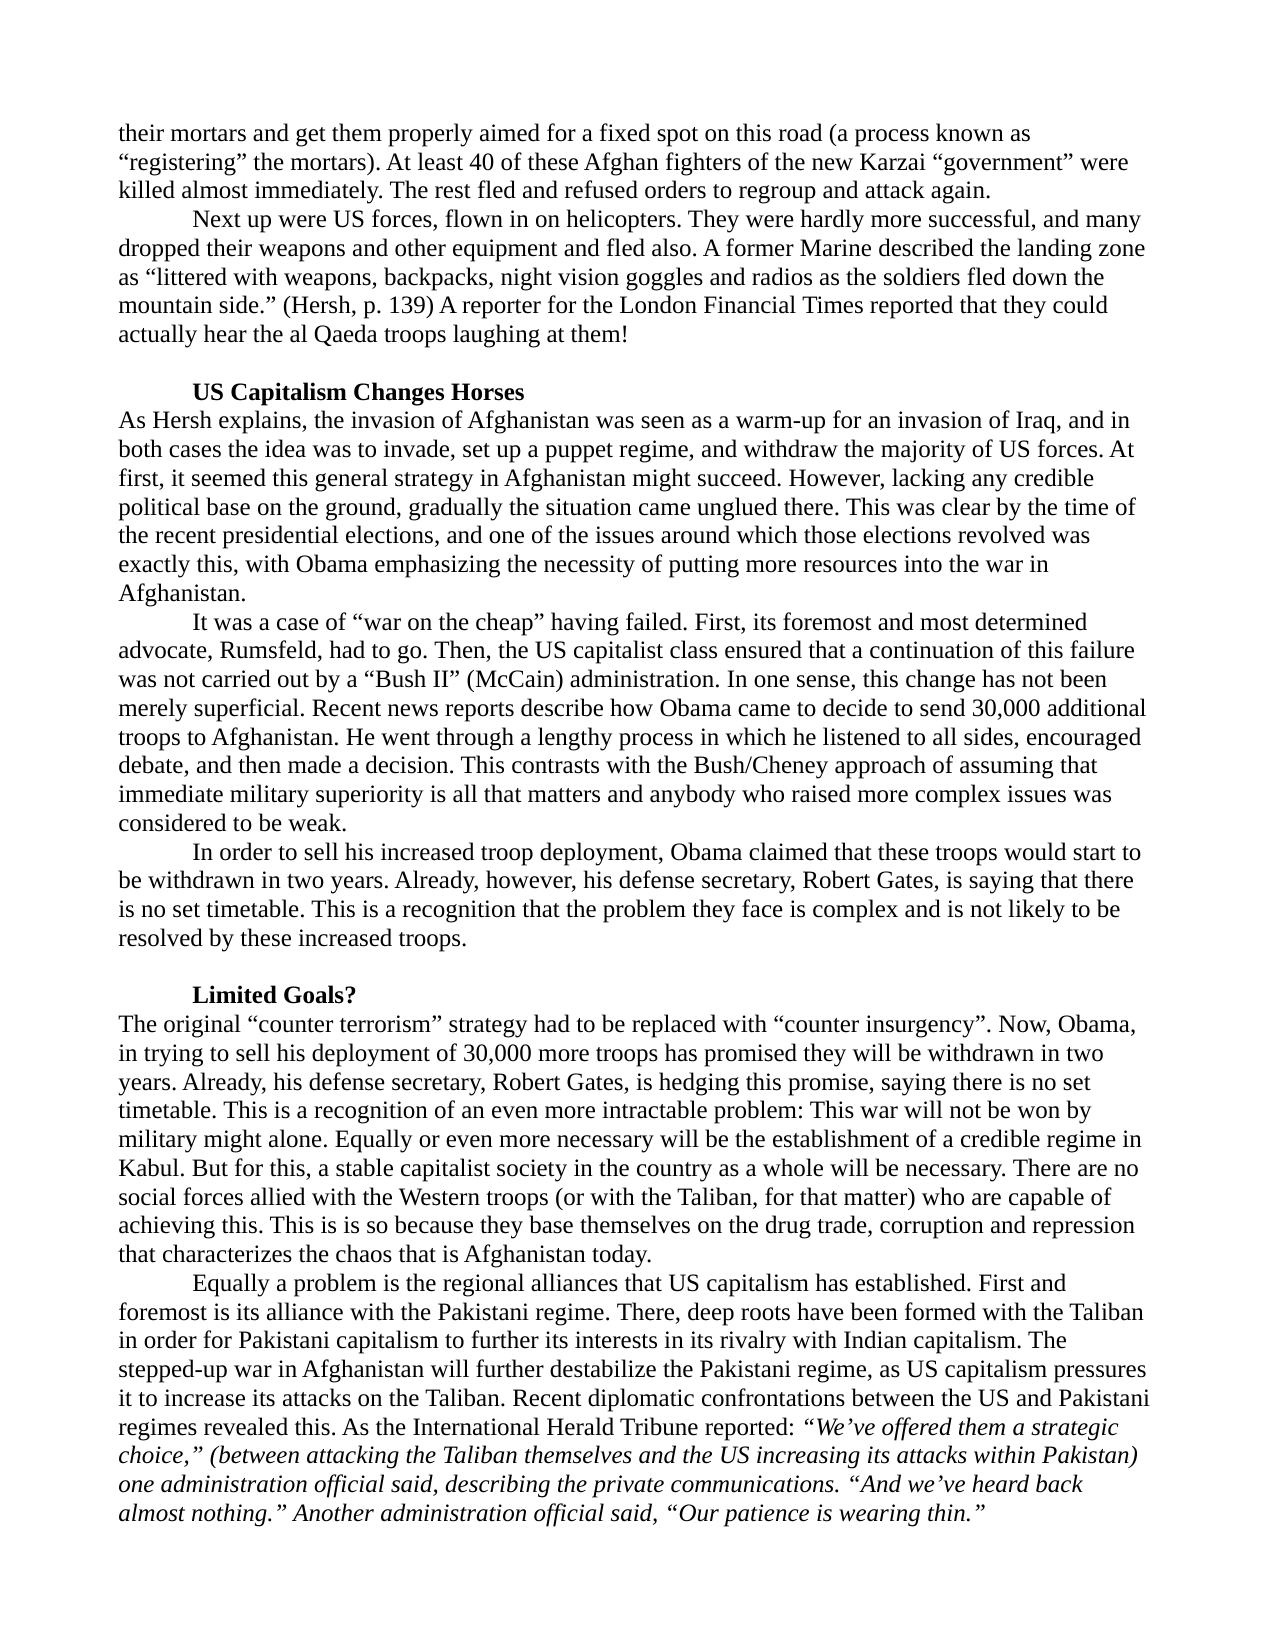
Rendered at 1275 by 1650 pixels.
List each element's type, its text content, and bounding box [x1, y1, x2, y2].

text As Hersh explains, the invasion of Afghanistan was seen as a warm-up for an invasion of Iraq, and in both cases the idea was to invade, set up a puppet regime, and withdraw the majority of US forces. At first, it seemed this general strategy in Afghanistan might succeed. However, lacking any credible political base on the ground, gradually the situation came unglued there. This was clear by the time of the recent presidential elections, and one of the issues around which those elections revolved was exactly this, with Obama emphasizing the necessity of putting more resources into the war in Afghanistan. [118, 406, 1157, 607]
text US Capitalism Changes Horses [118, 377, 1157, 406]
text their mortars and get them properly aimed for a fixed spot on this road (a process known as “registering” the mortars). At least 40 of these Afghan fighters of the new Karzai “government” were killed almost immediately. The rest fled and refused orders to regroup and attack again. [118, 118, 1157, 204]
text The original “counter terrorism” strategy had to be replaced with “counter insurgency”. Now, Obama, in trying to sell his deployment of 30,000 more troops has promised they will be withdrawn in two years. Already, his defense secretary, Robert Gates, is hedging this promise, saying there is no set timetable. This is a recognition of an even more intractable problem: This war will not be won by military might alone. Equally or even more necessary will be the establishment of a credible regime in Kabul. But for this, a stable capitalist society in the country as a whole will be necessary. There are no social forces allied with the Western troops (or with the Taliban, for that matter) who are capable of achieving this. This is is so because they base themselves on the drug trade, corruption and repression that characterizes the chaos that is Afghanistan today. [118, 1009, 1157, 1268]
text It was a case of “war on the cheap” having failed. First, its foremost and most determined advocate, Rumsfeld, had to go. Then, the US capitalist class ensured that a continuation of this failure was not carried out by a “Bush II” (McCain) administration. In one sense, this change has not been merely superficial. Recent news reports describe how Obama came to decide to send 30,000 additional troops to Afghanistan. He went through a lengthy process in which he listened to all sides, encouraged debate, and then made a decision. This contrasts with the Bush/Cheney approach of assuming that immediate military superiority is all that matters and anybody who raised more complex issues was considered to be weak. [118, 607, 1157, 837]
text Equally a problem is the regional alliances that US capitalism has established. First and foremost is its alliance with the Pakistani regime. There, deep roots have been formed with the Taliban in order for Pakistani capitalism to further its interests in its rivalry with Indian capitalism. The stepped-up war in Afghanistan will further destabilize the Pakistani regime, as US capitalism pressures it to increase its attacks on the Taliban. Recent diplomatic confrontations between the US and Pakistani regimes revealed this. As the International Herald Tribune reported: “We’ve offered them a strategic choice,” (between attacking the Taliban themselves and the US increasing its attacks within Pakistan) one administration official said, describing the private communications. “And we’ve heard back almost nothing.” Another administration official said, “Our patience is wearing thin.” [118, 1268, 1157, 1527]
text Limited Goals? [118, 981, 1157, 1009]
text In order to sell his increased troop deployment, Obama claimed that these troops would start to be withdrawn in two years. Already, however, his defense secretary, Robert Gates, is saying that there is no set timetable. This is a recognition that the problem they face is complex and is not likely to be resolved by these increased troops. [118, 837, 1157, 952]
text Next up were US forces, flown in on helicopters. They were hardly more successful, and many dropped their weapons and other equipment and fled also. A former Marine described the landing zone as “littered with weapons, backpacks, night vision goggles and radios as the soldiers fled down the mountain side.” (Hersh, p. 139) A reporter for the London Financial Times reported that they could actually hear the al Qaeda troops laughing at them! [118, 204, 1157, 348]
